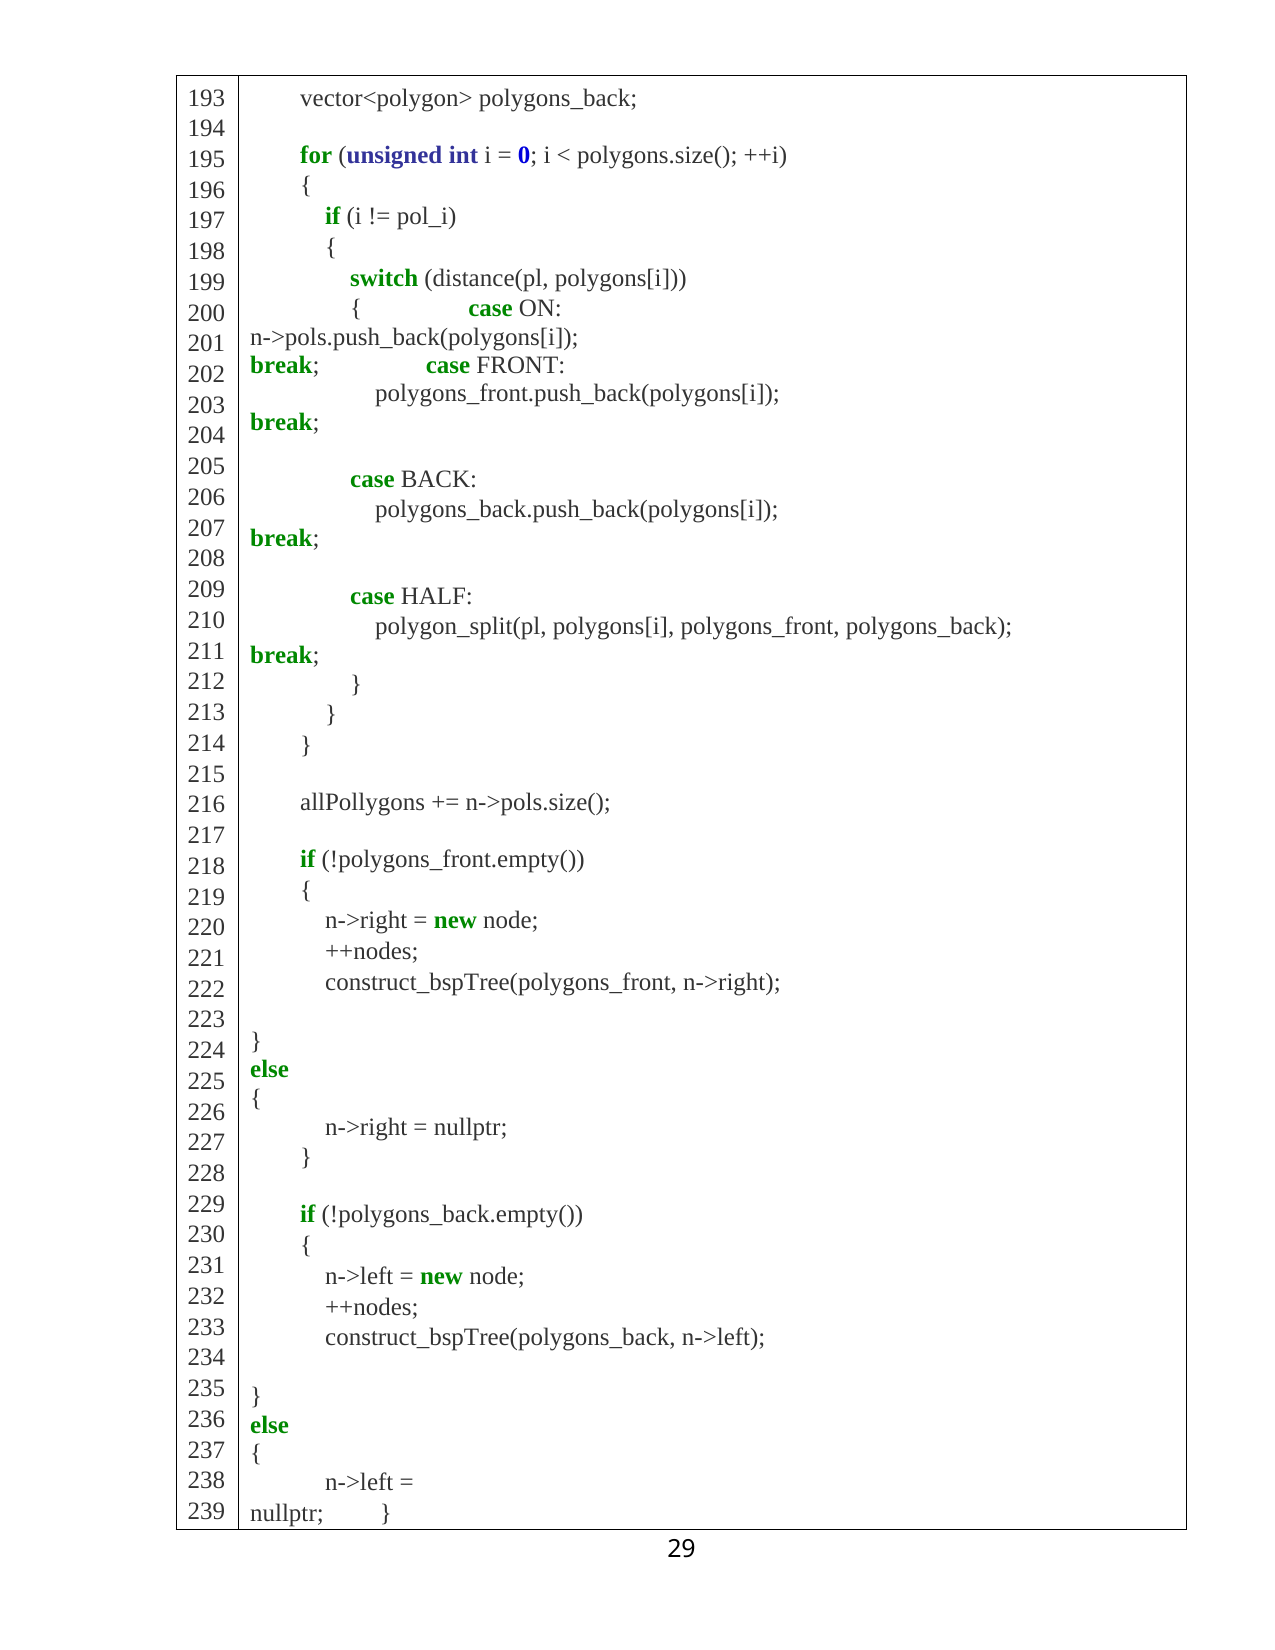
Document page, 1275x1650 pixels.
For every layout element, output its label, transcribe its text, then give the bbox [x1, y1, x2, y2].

table_header vector<polygon> polygons_back; for (unsigned int i = 0; i < polygons.size(); ++i) { if (i != pol_i) { switch (distance(pl, polygons[i])) { case ON: n->pols.push_back(polygons[i]); break; case FRONT: polygons_front.push_back(polygons[i]); break; case BACK: polygons_back.push_back(polygons[i]); break; case HALF: polygon_split(pl, polygons[i], polygons_front, polygons_back); break; } } } allPollygons += n->pols.size(); if (!polygons_front.empty()) { n->right = new node; ++nodes; construct_bspTree(polygons_front, n->right); } else { n->right = nullptr; } if (!polygons_back.empty()) { n->left = new node; ++nodes; construct_bspTree(polygons_back, n->left); } else { n->left = nullptr; } [239, 76, 1186, 1529]
table_header 193 194 195 196 197 198 199 200 201 202 203 204 205 206 207 208 209 210 211 212 213 214 215 216 217 218 219 220 221 222 223 224 225 226 227 228 229 230 231 232 233 234 235 236 237 238 239 [177, 76, 238, 1529]
